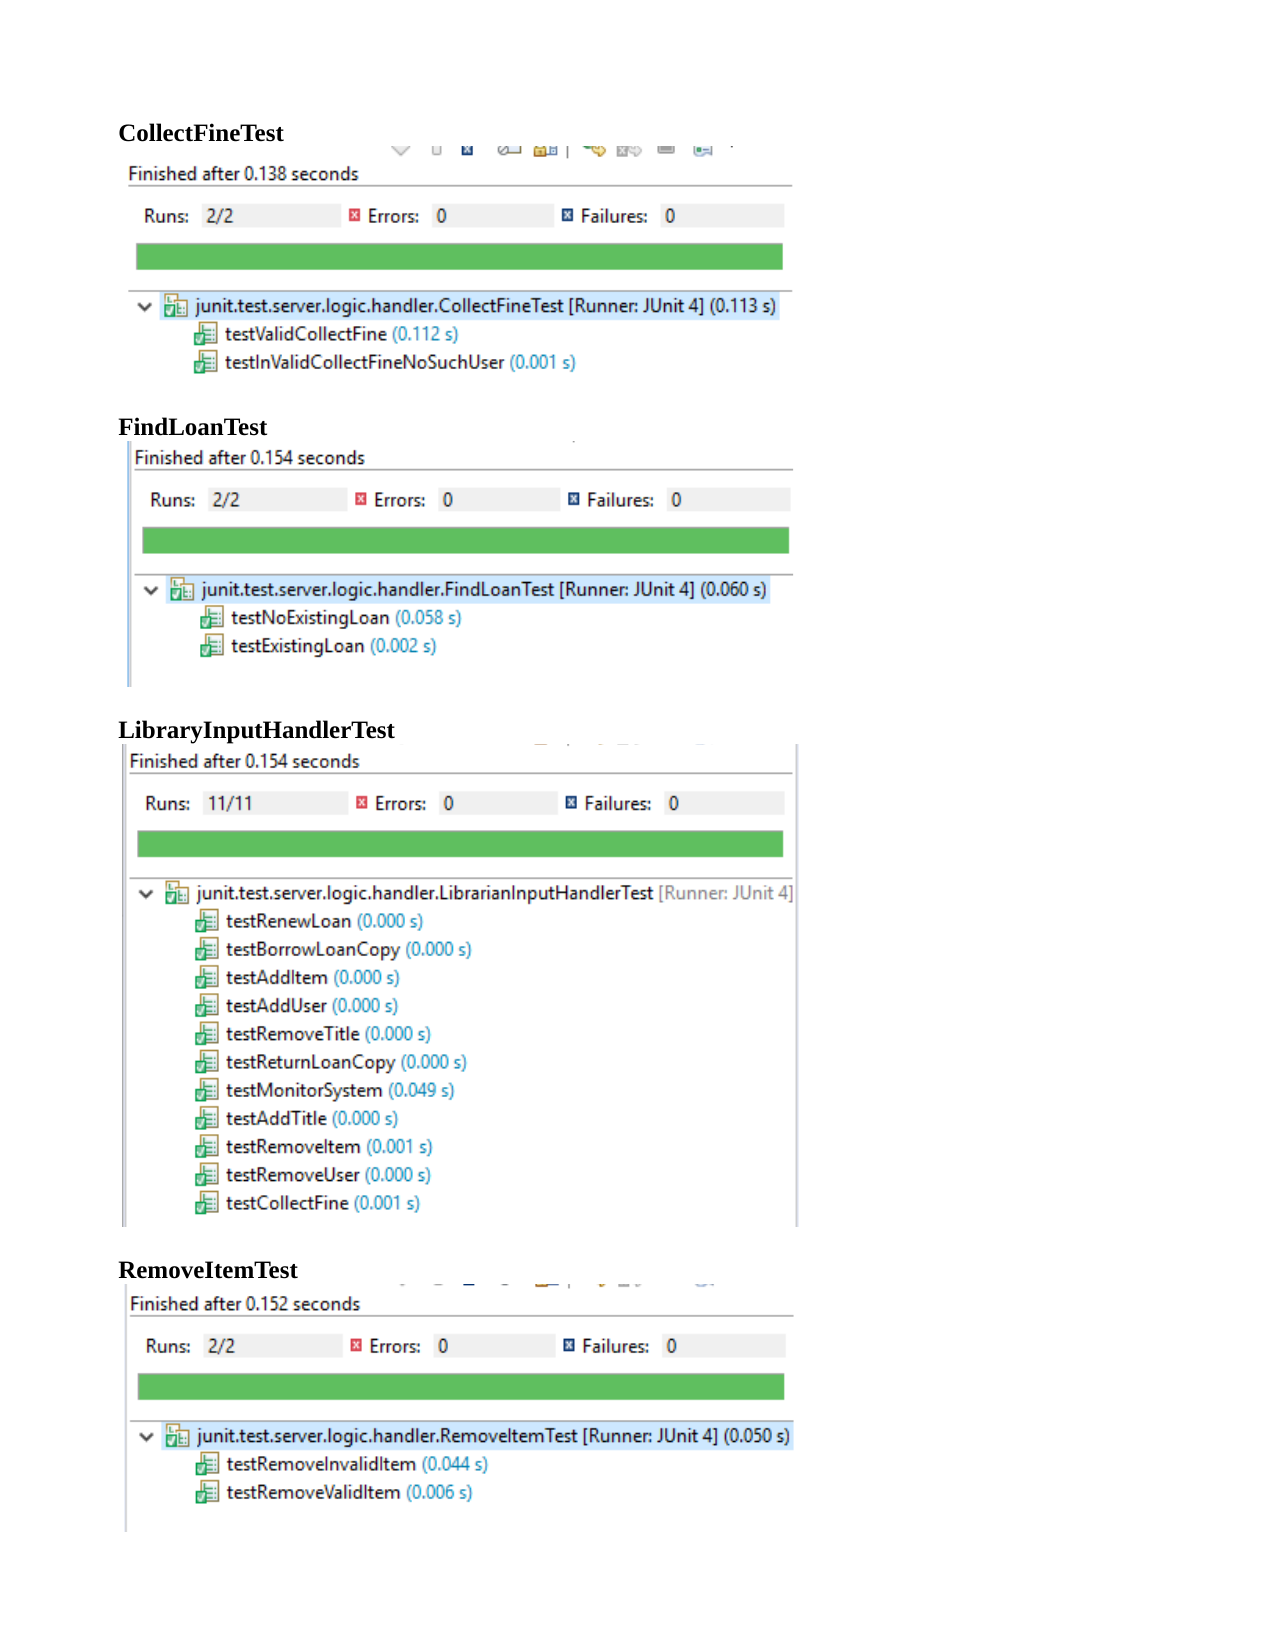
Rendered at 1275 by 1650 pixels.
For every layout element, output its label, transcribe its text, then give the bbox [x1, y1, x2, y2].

text RemoveItemTest [118, 1256, 1157, 1284]
picture [122, 744, 799, 1227]
text LibraryInputHandlerTest [118, 715, 1157, 744]
picture [127, 146, 794, 413]
picture [127, 441, 794, 687]
picture [124, 1284, 797, 1532]
text CollectFineTest [118, 118, 1157, 147]
text FindLoanTest [118, 147, 1157, 441]
